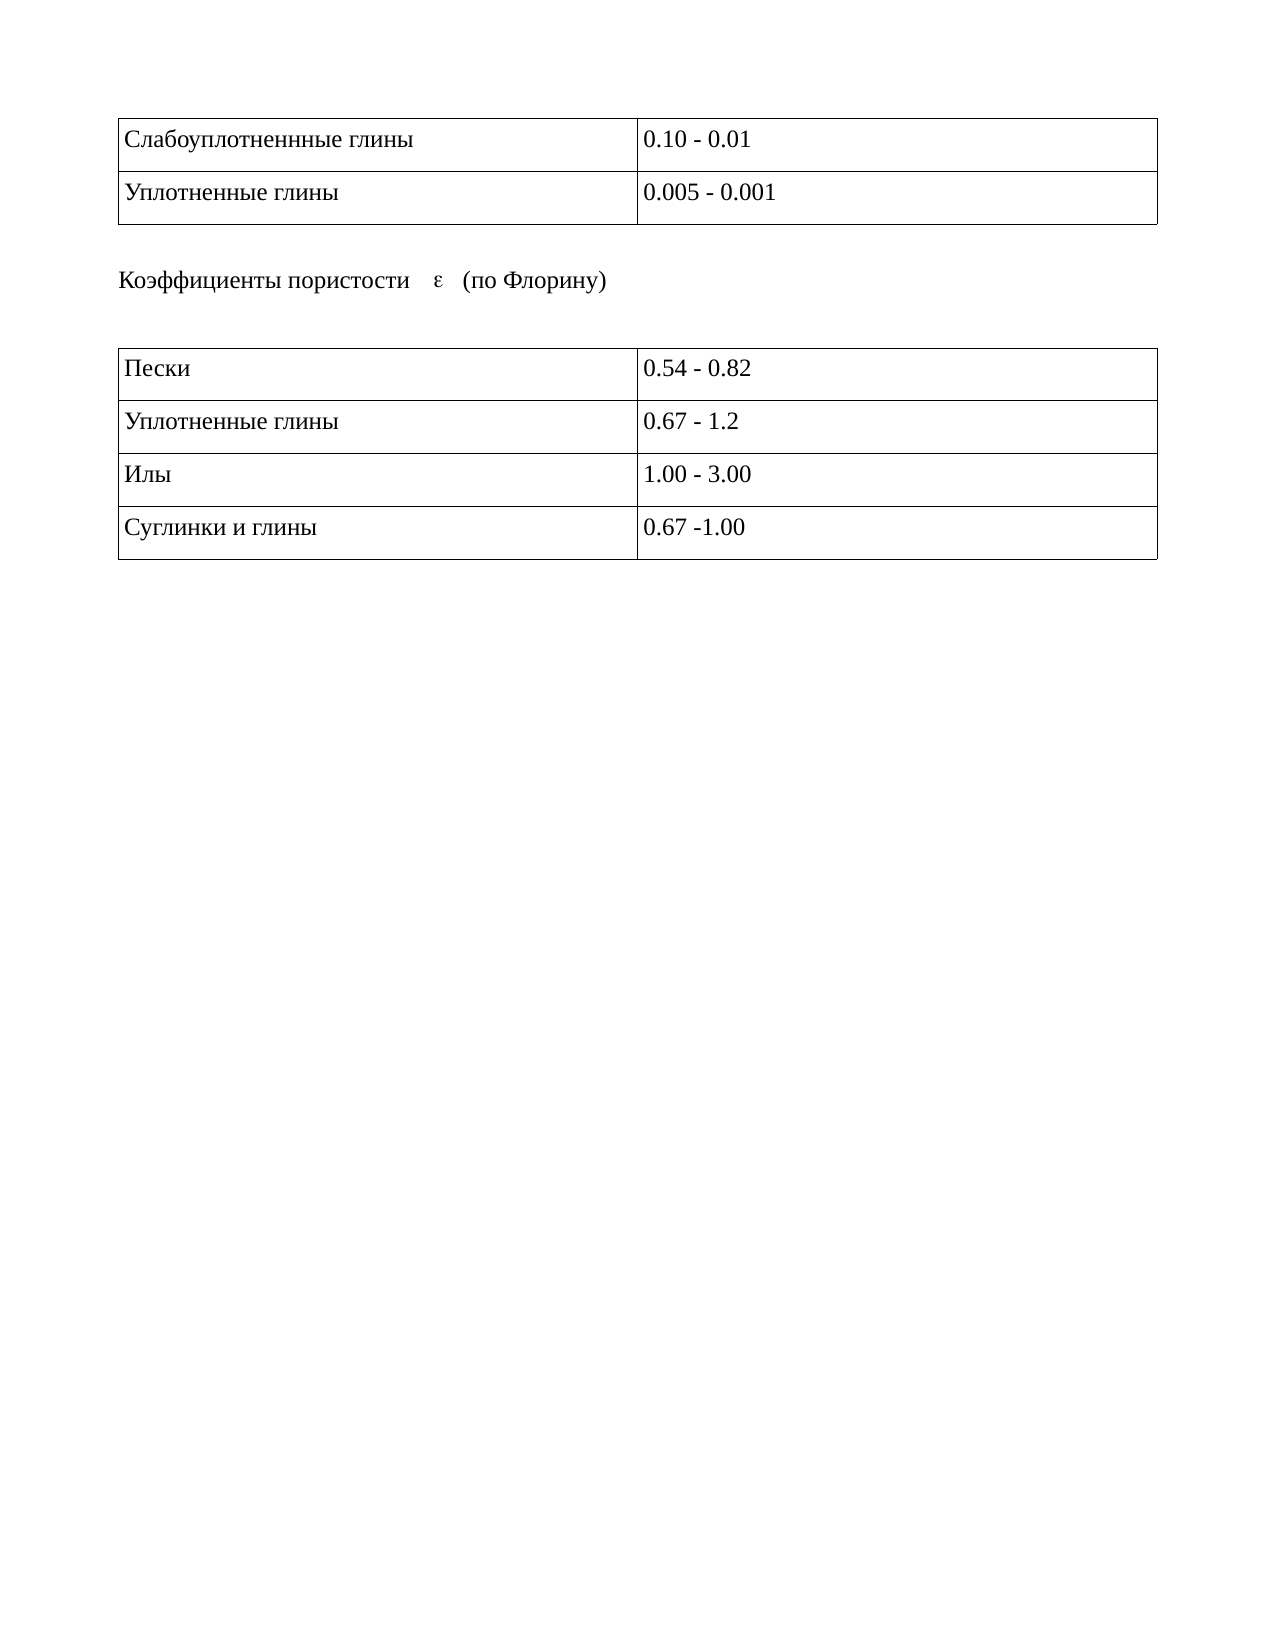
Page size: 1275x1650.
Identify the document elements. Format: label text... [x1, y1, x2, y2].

text Коэффициенты пористости (по Флорину) [118, 265, 1157, 294]
table_header Пески [119, 349, 637, 400]
table_cell Суглинки и глины [119, 507, 637, 559]
table_cell Уплотненные глины [119, 401, 637, 453]
table_cell 1.00 - 3.00 [638, 454, 1157, 506]
table_cell 0.67 - 1.2 [638, 401, 1157, 453]
table_cell 0.005 - 0.001 [638, 172, 1157, 224]
table_header 0.10 - 0.01 [638, 119, 1157, 171]
table_cell Илы [119, 454, 637, 506]
table_header 0.54 - 0.82 [638, 349, 1157, 400]
table_cell Уплотненные глины [119, 172, 637, 224]
table_header Слабоуплотненнные глины [119, 119, 637, 171]
table_cell 0.67 -1.00 [638, 507, 1157, 559]
